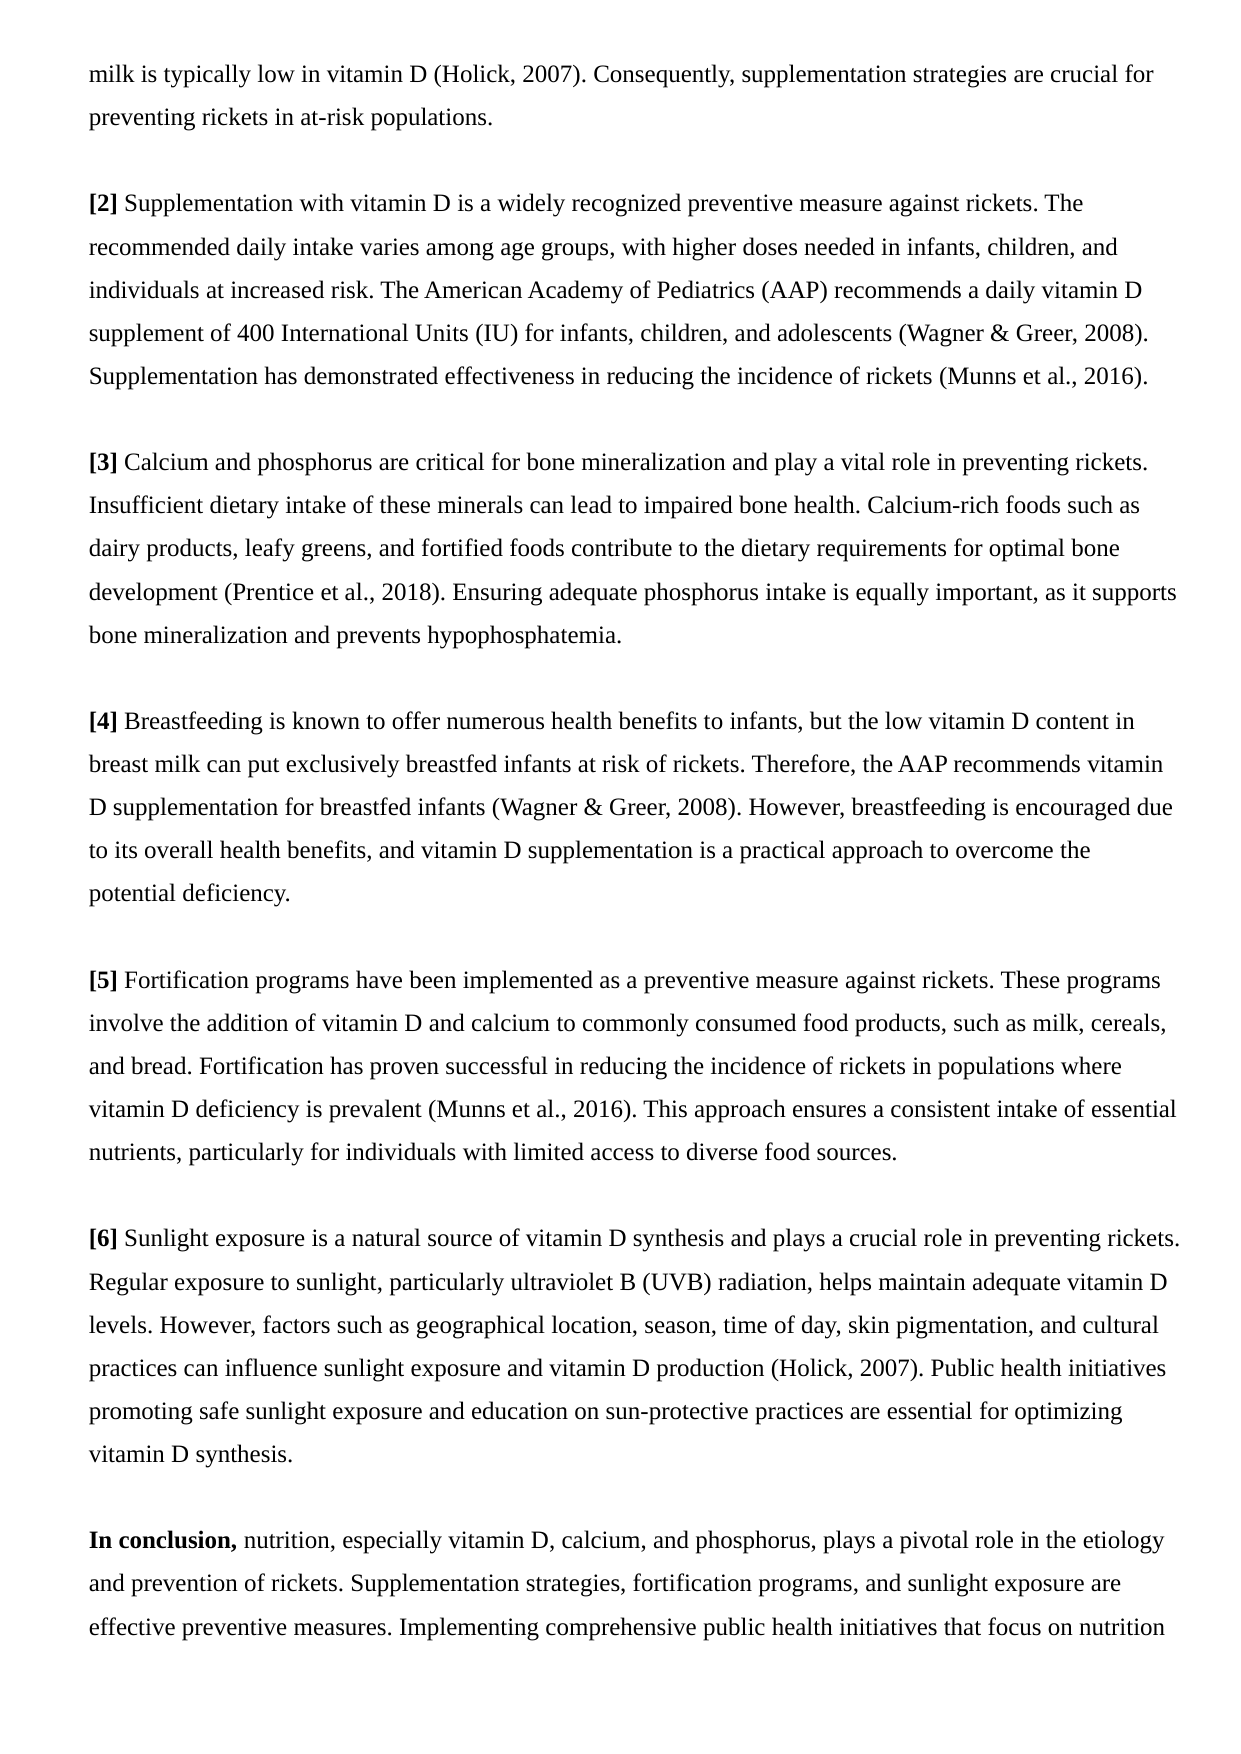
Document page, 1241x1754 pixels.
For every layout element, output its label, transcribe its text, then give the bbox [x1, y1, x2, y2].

text In conclusion, nutrition, especially vitamin D, calcium, and phosphorus, plays a pivotal role in the etiology and prevention of rickets. Supplementation strategies, fortification programs, and sunlight exposure are effective preventive measures. Implementing comprehensive public health initiatives that focus on nutrition [88, 1525, 1181, 1640]
text [6] Sunlight exposure is a natural source of vitamin D synthesis and plays a crucial role in preventing rickets. Regular exposure to sunlight, particularly ultraviolet B (UVB) radiation, helps maintain adequate vitamin D levels. However, factors such as geographical location, season, time of day, skin pigmentation, and cultural practices can influence sunlight exposure and vitamin D production (Holick, 2007). Public health initiatives promoting safe sunlight exposure and education on sun-protective practices are essential for optimizing vitamin D synthesis. [88, 1223, 1181, 1468]
text [4] Breastfeeding is known to offer numerous health benefits to infants, but the low vitamin D content in breast milk can put exclusively breastfed infants at risk of rickets. Therefore, the AAP recommends vitamin D supplementation for breastfed infants (Wagner & Greer, 2008). However, breastfeeding is encouraged due to its overall health benefits, and vitamin D supplementation is a practical approach to overcome the potential deficiency. [88, 706, 1181, 907]
text [5] Fortification programs have been implemented as a preventive measure against rickets. These programs involve the addition of vitamin D and calcium to commonly consumed food products, such as milk, cereals, and bread. Fortification has proven successful in reducing the incidence of rickets in populations where vitamin D deficiency is prevalent (Munns et al., 2016). This approach ensures a consistent intake of essential nutrients, particularly for individuals with limited access to diverse food sources. [88, 965, 1181, 1166]
text [2] Supplementation with vitamin D is a widely recognized preventive measure against rickets. The recommended daily intake varies among age groups, with higher doses needed in infants, children, and individuals at increased risk. The American Academy of Pediatrics (AAP) recommends a daily vitamin D supplement of 400 International Units (IU) for infants, children, and adolescents (Wagner & Greer, 2008). Supplementation has demonstrated effectiveness in reducing the incidence of rickets (Munns et al., 2016). [88, 188, 1181, 390]
text milk is typically low in vitamin D (Holick, 2007). Consequently, supplementation strategies are crucial for preventing rickets in at-risk populations. [88, 59, 1181, 131]
text [3] Calcium and phosphorus are critical for bone mineralization and play a vital role in preventing rickets. Insufficient dietary intake of these minerals can lead to impaired bone health. Calcium-rich foods such as dairy products, leafy greens, and fortified foods contribute to the dietary requirements for optimal bone development (Prentice et al., 2018). Ensuring adequate phosphorus intake is equally important, as it supports bone mineralization and prevents hypophosphatemia. [88, 447, 1181, 648]
